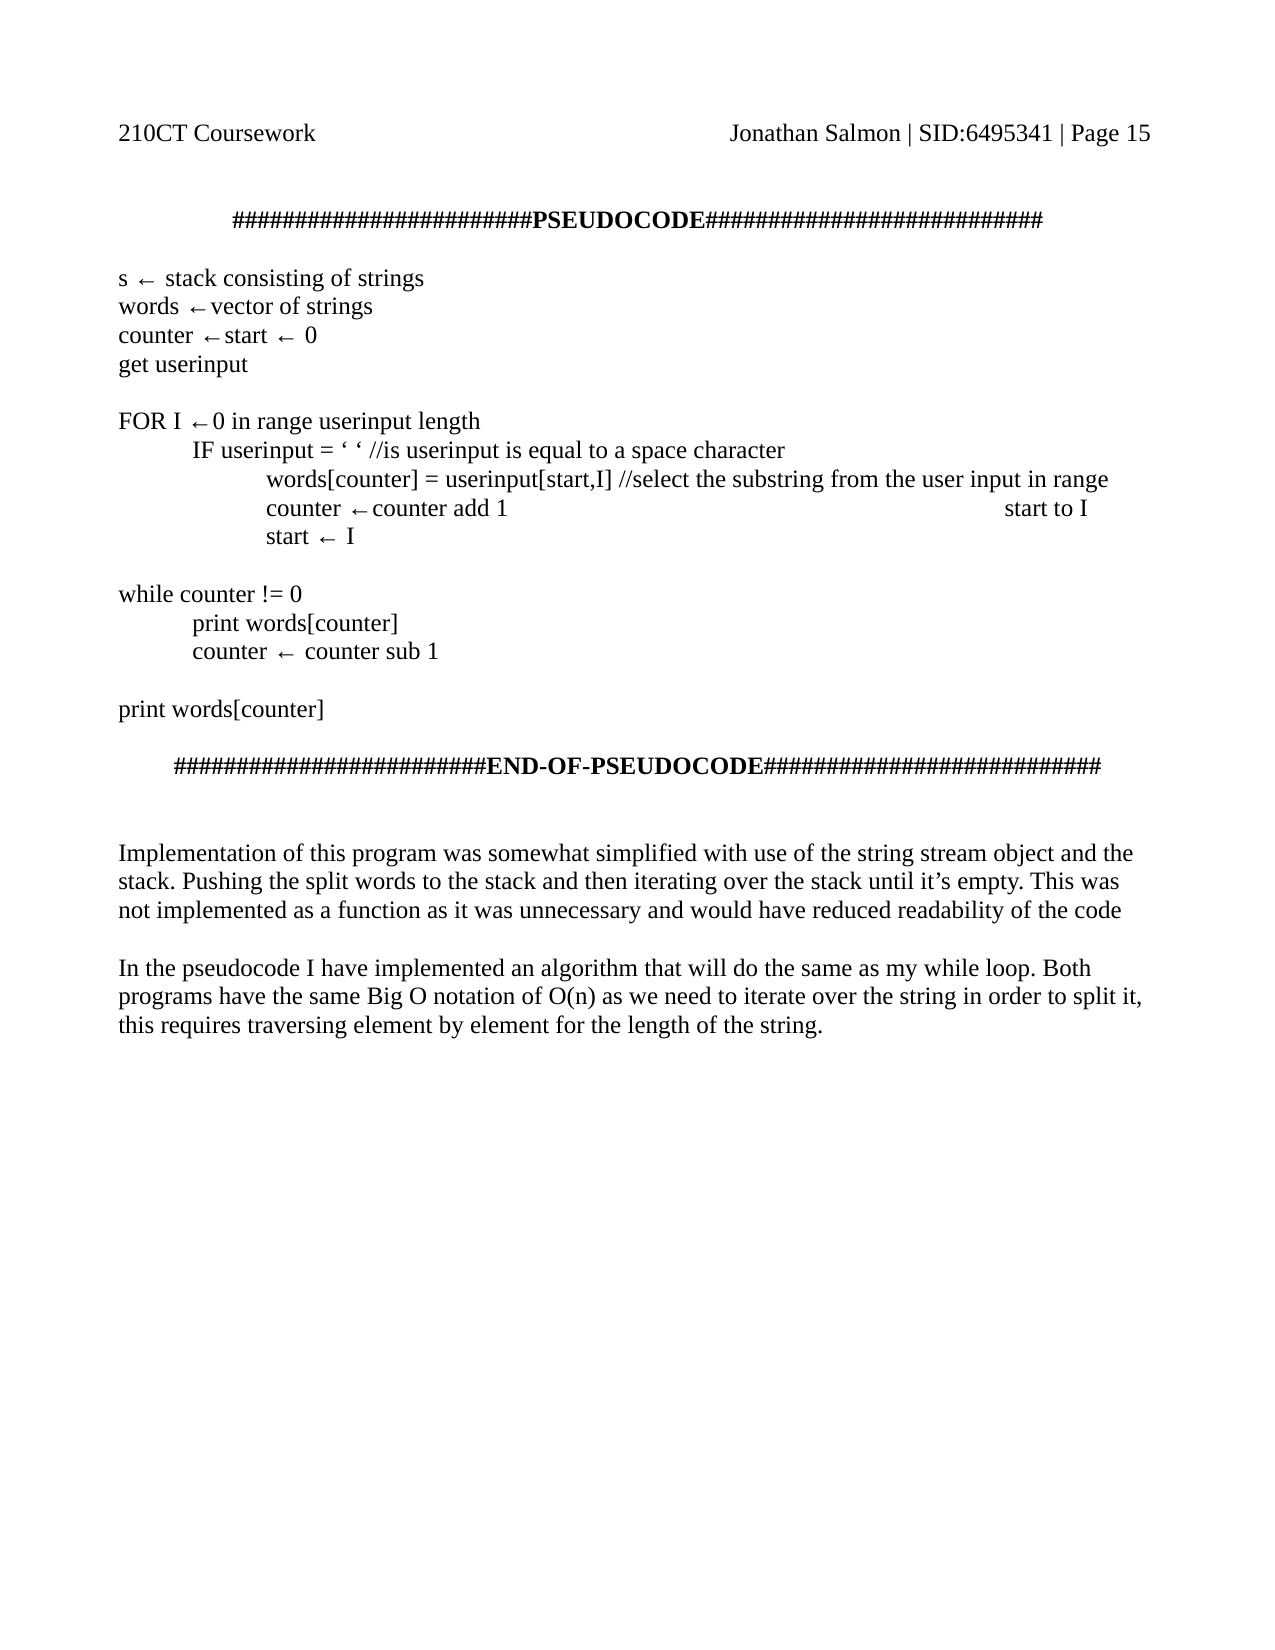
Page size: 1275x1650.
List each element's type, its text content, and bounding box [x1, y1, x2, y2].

text get userinput [118, 349, 1157, 378]
text s ← stack consisting of strings [118, 263, 1157, 291]
text words ←vector of strings [118, 291, 1157, 320]
text start ← I [118, 521, 1157, 550]
text Implementation of this program was somewhat simplified with use of the string stream object and the stack. Pushing the split words to the stack and then iterating over the stack until it’s empty. This was not implemented as a function as it was unnecessary and would have reduced readability of the code [118, 838, 1157, 924]
text print words[counter] [118, 694, 1157, 723]
text counter ←counter add 1 start to I [118, 493, 1157, 521]
text #########################END-OF-PSEUDOCODE########################### [118, 751, 1157, 780]
text counter ←start ← 0 [118, 320, 1157, 349]
text In the pseudocode I have implemented an algorithm that will do the same as my while loop. Both programs have the same Big O notation of O(n) as we need to iterate over the string in order to split it, this requires traversing element by element for the length of the string. [118, 953, 1157, 1039]
text counter ← counter sub 1 [118, 636, 1157, 665]
text FOR I ←0 in range userinput length [118, 406, 1157, 435]
text print words[counter] [118, 608, 1157, 636]
text ########################PSEUDOCODE########################### [118, 205, 1157, 234]
text IF userinput = ‘ ‘ //is userinput is equal to a space character words[counter] = userinput[start,I] //select the substring from the user input in range [118, 435, 1157, 493]
text while counter != 0 [118, 579, 1157, 608]
